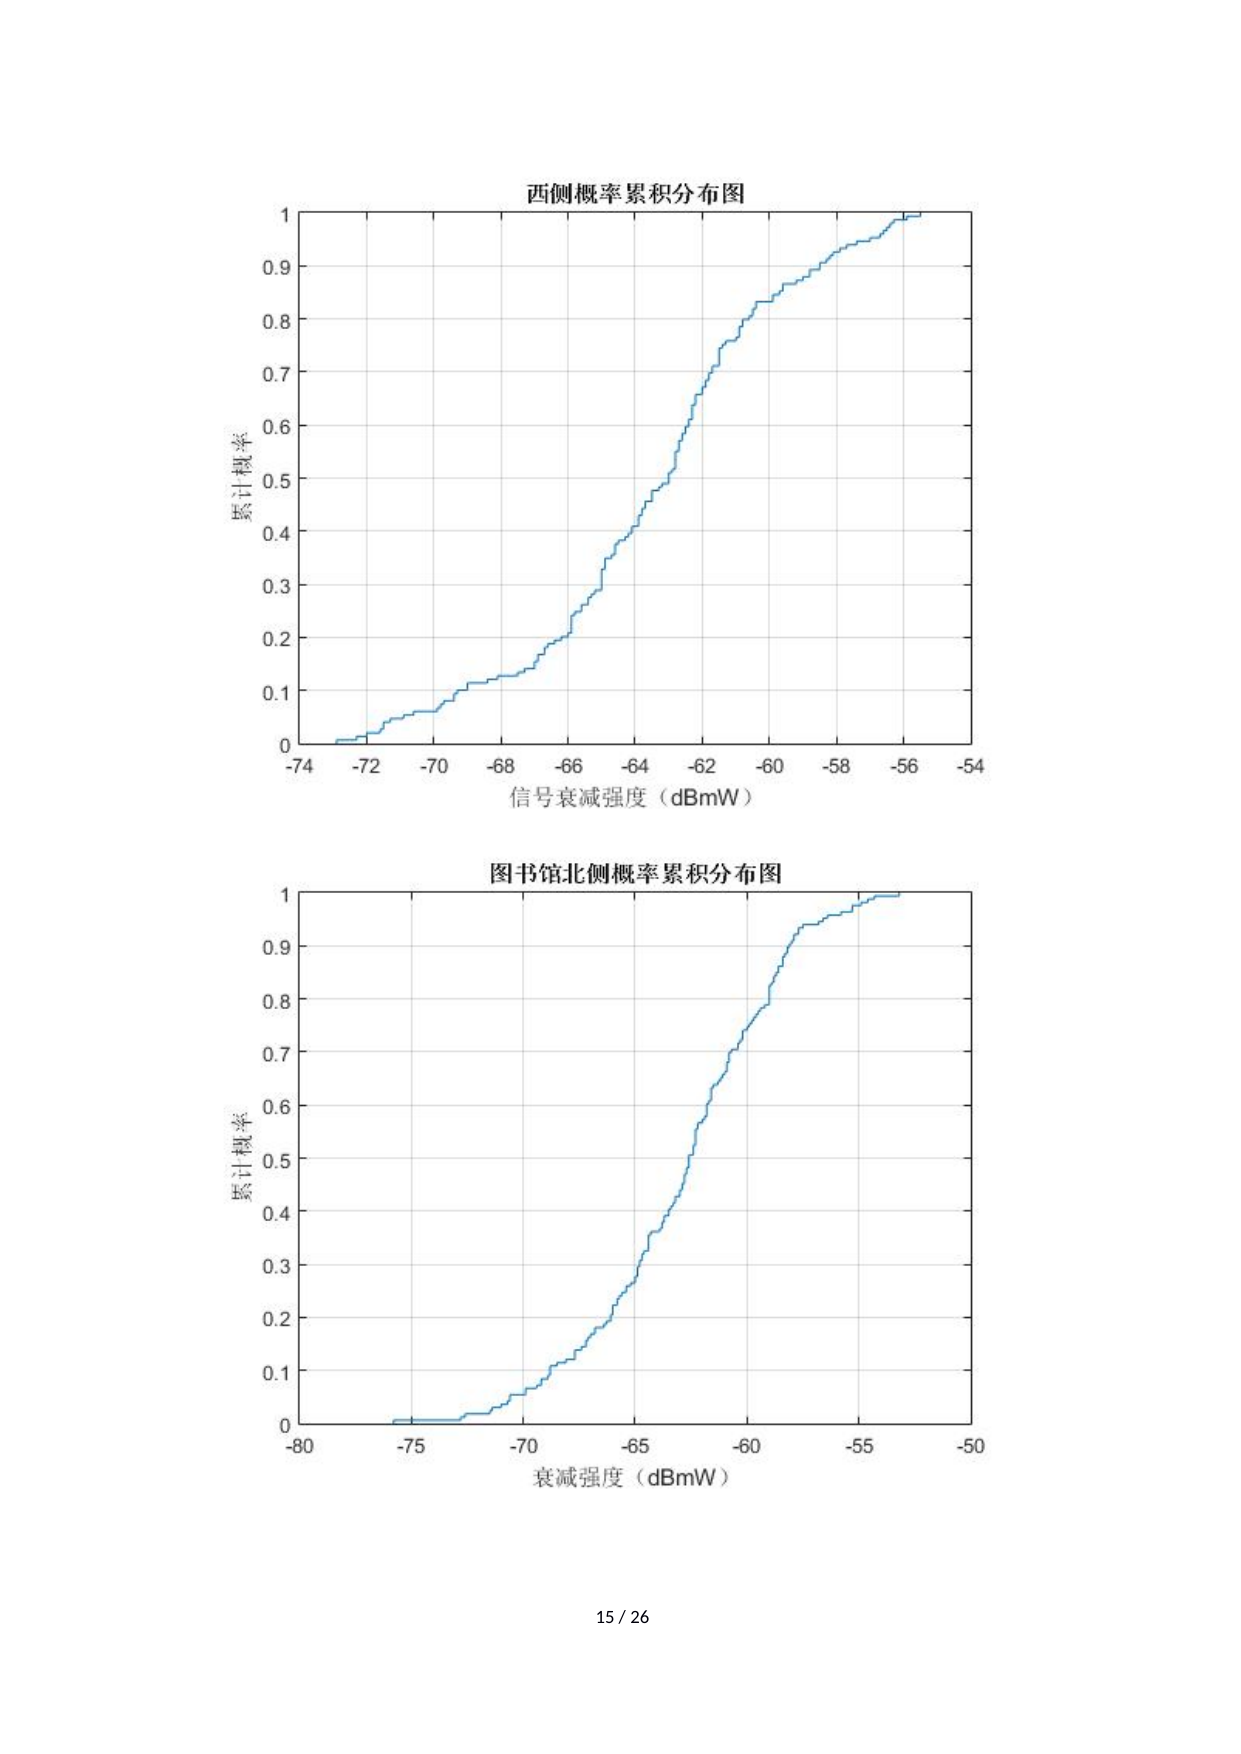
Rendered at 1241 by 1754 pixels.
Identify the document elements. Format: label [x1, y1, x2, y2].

picture [187, 845, 1053, 1495]
picture [187, 165, 1053, 812]
